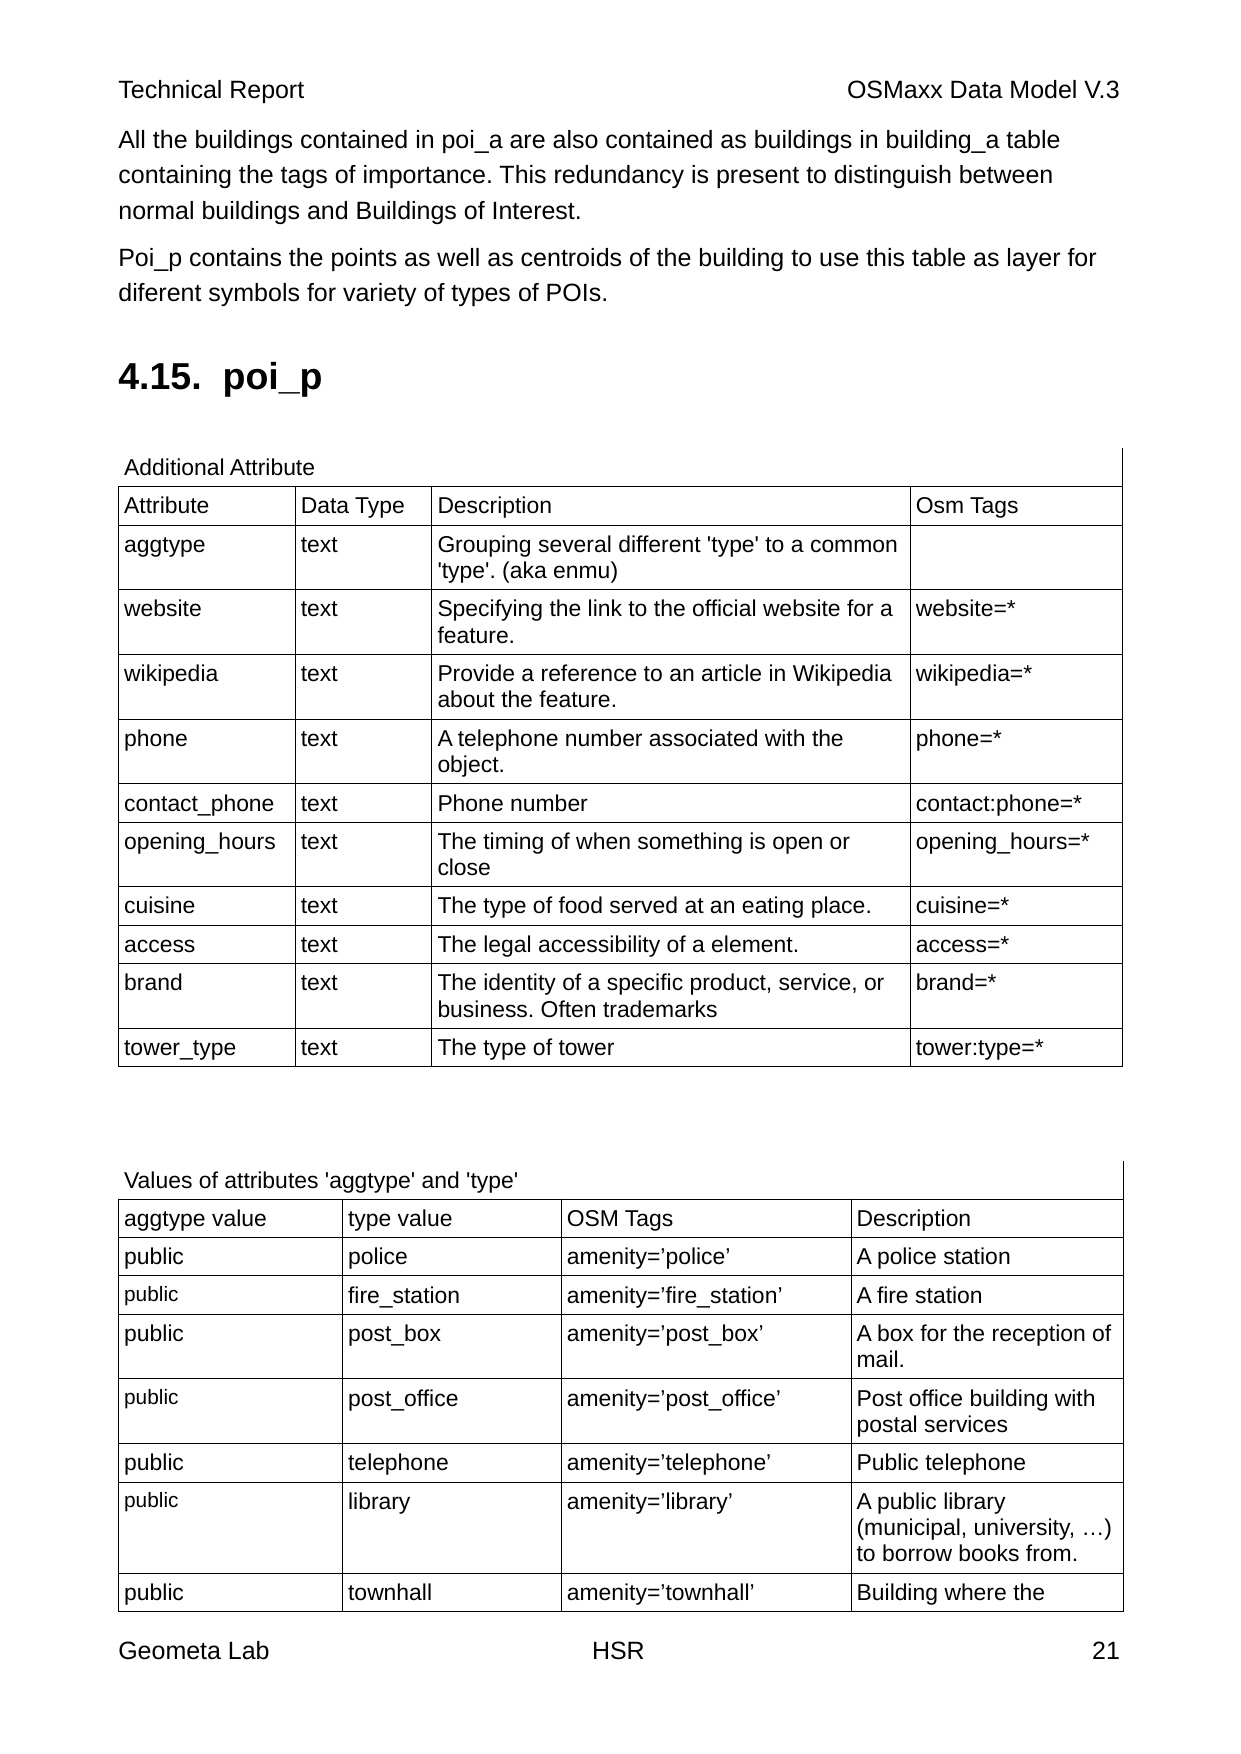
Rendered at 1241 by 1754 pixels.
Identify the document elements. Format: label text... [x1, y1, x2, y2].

table_cell brand=* [911, 964, 1122, 1028]
table_cell public [119, 1315, 342, 1378]
table_cell access=* [911, 926, 1122, 963]
table_cell OSM Tags [562, 1200, 851, 1237]
table_cell amenity=’post_office’ [562, 1379, 851, 1443]
text All the buildings contained in poi_a are also contained as buildings in building_a table containing the tags of importance. This redundancy is present to distinguish between normal buildings and Buildings of Interest. [118, 118, 1122, 224]
table_cell aggtype value [119, 1200, 342, 1237]
table_cell Post office building with postal services [852, 1379, 1123, 1443]
table_cell access [119, 926, 295, 963]
table_cell public [119, 1238, 342, 1275]
table_cell Phone number [432, 784, 910, 822]
table_cell Attribute [119, 487, 295, 524]
table_cell A fire station [852, 1276, 1123, 1314]
table_cell aggtype [119, 526, 295, 589]
table_cell cuisine [119, 887, 295, 924]
table_cell tower_type [119, 1029, 295, 1066]
table_cell library [343, 1483, 561, 1572]
table_cell text [296, 655, 431, 718]
table_cell amenity=’library’ [562, 1483, 851, 1572]
table_cell amenity=’police’ [562, 1238, 851, 1275]
table_cell Provide a reference to an article in Wikipedia about the feature. [432, 655, 910, 718]
table_header Values of attributes 'aggtype' and 'type' [118, 1161, 1123, 1199]
table_cell text [296, 1029, 431, 1066]
table_cell phone [119, 720, 295, 783]
table_cell post_box [343, 1315, 561, 1378]
table_cell Public telephone [852, 1444, 1123, 1481]
text Poi_p contains the points as well as centroids of the building to use this table as layer for diferent symbols for variety of types of POIs. [118, 236, 1122, 307]
table_cell Specifying the link to the official website for a feature. [432, 590, 910, 654]
table_cell townhall [343, 1574, 561, 1611]
table_cell amenity=’fire_station’ [562, 1276, 851, 1314]
table_cell fire_station [343, 1276, 561, 1314]
table_cell Osm Tags [911, 487, 1122, 524]
table_cell telephone [343, 1444, 561, 1481]
table_cell cuisine=* [911, 887, 1122, 924]
subtitle poi_p [118, 354, 1122, 397]
table_cell A box for the reception of mail. [852, 1315, 1123, 1378]
table_cell A police station [852, 1238, 1123, 1275]
table_cell The identity of a specific product, service, or business. Often trademarks [432, 964, 910, 1028]
table_cell wikipedia [119, 655, 295, 718]
table_cell contact:phone=* [911, 784, 1122, 822]
table_cell Data Type [296, 487, 431, 524]
table_cell police [343, 1238, 561, 1275]
table_cell text [296, 964, 431, 1028]
table_cell amenity=’townhall’ [562, 1574, 851, 1611]
table_cell [911, 526, 1122, 589]
table_cell amenity=’telephone’ [562, 1444, 851, 1481]
table_cell website [119, 590, 295, 654]
table_cell wikipedia=* [911, 655, 1122, 718]
table_cell public [119, 1379, 342, 1443]
table_cell Building where the [852, 1574, 1123, 1611]
table_cell Grouping several different 'type' to a common 'type'. (aka enmu) [432, 526, 910, 589]
table_cell amenity=’post_box’ [562, 1315, 851, 1378]
table_cell The type of tower [432, 1029, 910, 1066]
table_cell A public library (municipal, university, …) to borrow books from. [852, 1483, 1123, 1572]
table_cell The type of food served at an eating place. [432, 887, 910, 924]
table_cell text [296, 720, 431, 783]
table_cell opening_hours=* [911, 823, 1122, 886]
table_cell website=* [911, 590, 1122, 654]
table_cell public [119, 1574, 342, 1611]
table_cell text [296, 784, 431, 822]
table_cell tower:type=* [911, 1029, 1122, 1066]
table_cell text [296, 926, 431, 963]
table_cell text [296, 887, 431, 924]
table_cell Description [852, 1200, 1123, 1237]
table_cell public [119, 1483, 342, 1572]
table_cell public [119, 1444, 342, 1481]
table_cell The timing of when something is open or close [432, 823, 910, 886]
table_cell text [296, 526, 431, 589]
table_cell opening_hours [119, 823, 295, 886]
table_cell post_office [343, 1379, 561, 1443]
table_cell A telephone number associated with the object. [432, 720, 910, 783]
table_cell phone=* [911, 720, 1122, 783]
table_cell text [296, 823, 431, 886]
table_cell brand [119, 964, 295, 1028]
table_cell contact_phone [119, 784, 295, 822]
table_cell type value [343, 1200, 561, 1237]
table_header Additional Attribute [118, 448, 1122, 486]
table_cell public [119, 1276, 342, 1314]
table_cell The legal accessibility of a element. [432, 926, 910, 963]
table_cell text [296, 590, 431, 654]
table_cell Description [432, 487, 910, 524]
